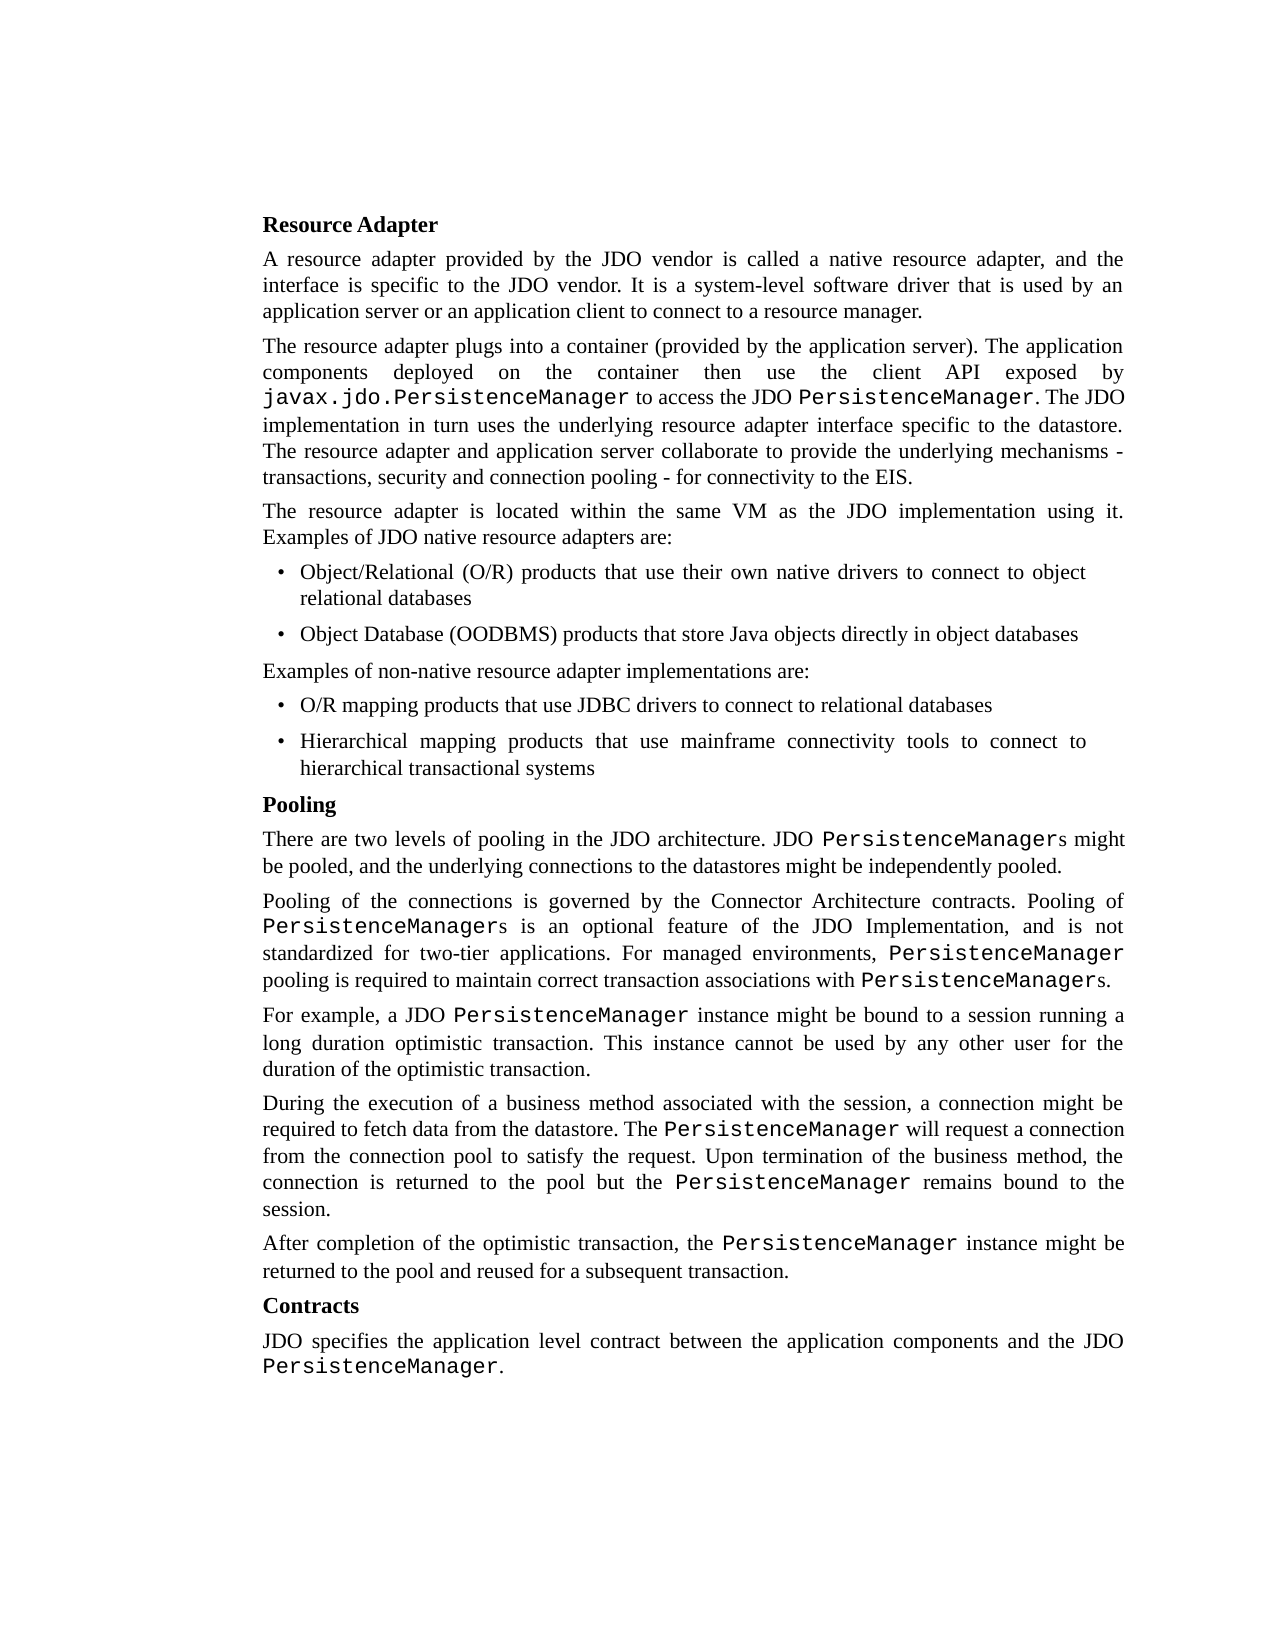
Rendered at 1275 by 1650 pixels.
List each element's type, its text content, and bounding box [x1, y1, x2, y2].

text The resource adapter is located within the same VM as the JDO implementation using it. Examples of JDO native resource adapters are: [262, 497, 1125, 549]
text After completion of the optimistic transaction, the PersistenceManager instance might be returned to the pool and reused for a subsequent transaction. [262, 1230, 1125, 1283]
text During the execution of a business method associated with the session, a connection might be required to fetch data from the datastore. The PersistenceManager will request a connection from the connection pool to satisfy the request. Upon termination of the business method, the connection is returned to the pool but the PersistenceManager remains bound to the session. [262, 1089, 1125, 1222]
subtitle Pooling [150, 790, 1125, 817]
text • O/R mapping products that use JDBC drivers to connect to relational databases [277, 691, 1087, 717]
subtitle Resource Adapter [150, 210, 1125, 237]
text A resource adapter provided by the JDO vendor is called a native resource adapter, and the interface is specific to the JDO vendor. It is a system-level software driver that is used by an application server or an application client to connect to a resource manager. [262, 245, 1125, 323]
text The resource adapter plugs into a container (provided by the application server). The application components deployed on the container then use the client API exposed by javax.jdo.PersistenceManager to access the JDO PersistenceManager. The JDO implementation in turn uses the underlying resource adapter interface specific to the datastore. The resource adapter and application server collaborate to provide the underlying mechanisms - transactions, security and connection pooling - for connectivity to the EIS. [262, 332, 1125, 489]
text JDO specifies the application level contract between the application components and the JDO PersistenceManager. [262, 1327, 1125, 1380]
text • Object Database (OODBMS) products that store Java objects directly in object databases [277, 620, 1087, 646]
subtitle Contracts [150, 1291, 1125, 1318]
text Pooling of the connections is governed by the Connector Architecture contracts. Pooling of PersistenceManagers is an optional feature of the JDO Implementation, and is not standardized for two-tier applications. For managed environments, PersistenceManager pooling is required to maintain correct transaction associations with PersistenceManagers. [262, 887, 1125, 994]
text There are two levels of pooling in the JDO architecture. JDO PersistenceManagers might be pooled, and the underlying connections to the datastores might be independently pooled. [262, 826, 1125, 878]
text For example, a JDO PersistenceManager instance might be bound to a session running a long duration optimistic transaction. This instance cannot be used by any other user for the duration of the optimistic transaction. [262, 1002, 1125, 1081]
text • Hierarchical mapping products that use mainframe connectivity tools to connect to hierarchical transactional systems [277, 728, 1087, 780]
text Examples of non-native resource adapter implementations are: [262, 657, 1125, 683]
text • Object/Relational (O/R) products that use their own native drivers to connect to object relational databases [277, 558, 1087, 610]
